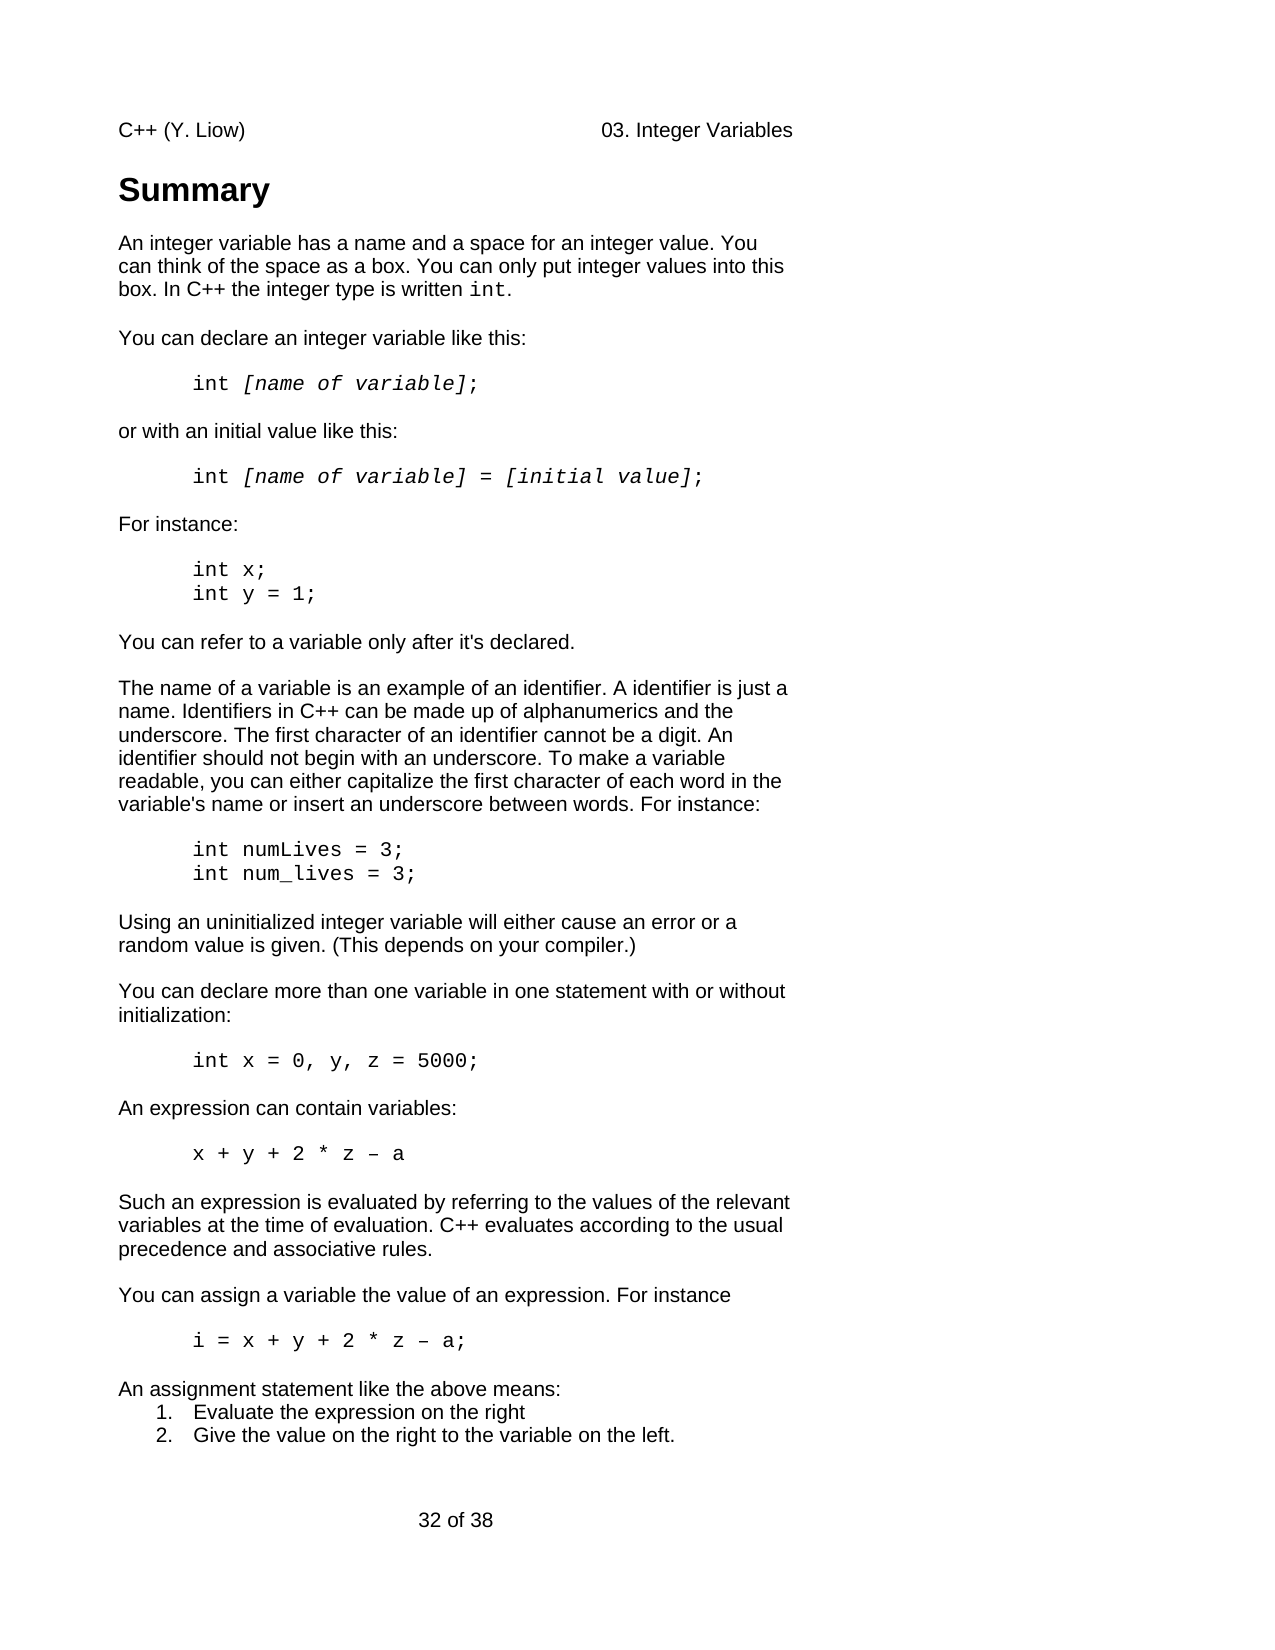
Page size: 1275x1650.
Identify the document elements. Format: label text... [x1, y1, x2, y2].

text x + y + 2 * z – a [118, 1143, 793, 1167]
text For instance: [118, 513, 793, 536]
text int x; [118, 559, 793, 583]
text An assignment statement like the above means: [118, 1377, 793, 1401]
text or with an initial value like this: [118, 419, 793, 443]
text You can assign a variable the value of an expression. For instance [118, 1283, 793, 1307]
text Using an uninitialized integer variable will either cause an error or a random value is given. (This depends on your compiler.) [118, 910, 793, 957]
list Evaluate the expression on the right [156, 1401, 793, 1424]
text int x = 0, y, z = 5000; [118, 1049, 793, 1073]
text You can declare more than one variable in one statement with or without initialization: [118, 980, 793, 1026]
text An expression can contain variables: [118, 1097, 793, 1120]
text int [name of variable]; [118, 373, 793, 396]
list Give the value on the right to the variable on the left. [156, 1424, 793, 1447]
text You can declare an integer variable like this: [118, 326, 793, 349]
text You can refer to a variable only after it's declared. [118, 630, 793, 653]
text int y = 1; [118, 583, 793, 607]
text int [name of variable] = [initial value]; [118, 466, 793, 489]
text int num_lives = 3; [118, 863, 793, 887]
text Such an expression is evaluated by referring to the values of the relevant variables at the time of evaluation. C++ evaluates according to the usual precedence and associative rules. [118, 1191, 793, 1260]
text An integer variable has a name and a space for an integer value. You can think of the space as a box. You can only put integer values into this box. In C++ the integer type is written int. [118, 231, 793, 303]
text Summary [118, 171, 793, 208]
text i = x + y + 2 * z – a; [118, 1330, 793, 1354]
text int numLives = 3; [118, 839, 793, 863]
text The name of a variable is an example of an identifier. A identifier is just a name. Identifiers in C++ can be made up of alphanumerics and the underscore. The first character of an identifier cannot be a digit. An identifier should not begin with an underscore. To make a variable readable, you can either capitalize the first character of each word in the variable's name or insert an underscore between words. For instance: [118, 677, 793, 816]
